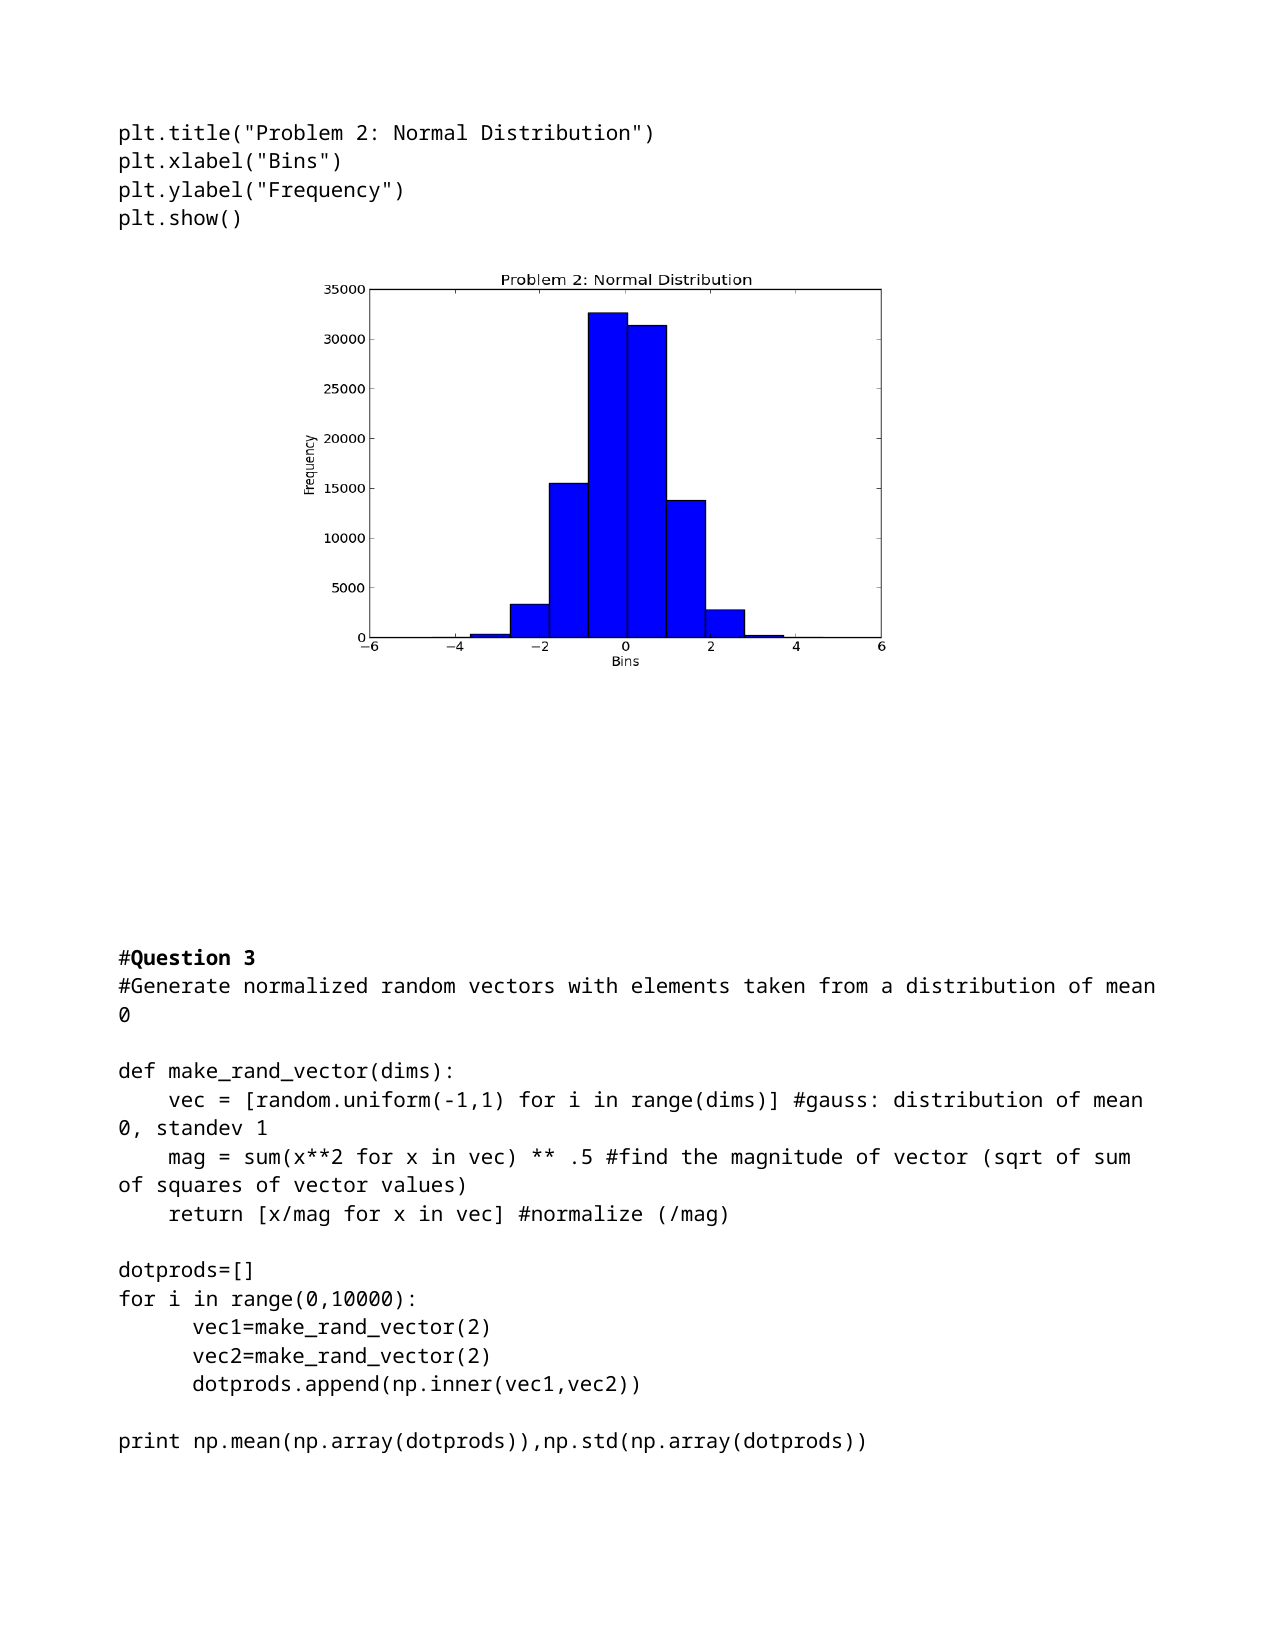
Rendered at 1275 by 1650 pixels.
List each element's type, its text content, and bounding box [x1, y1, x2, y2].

text plt.title("Problem 2: Normal Distribution") [118, 118, 1157, 147]
text mag = sum(x**2 for x in vec) ** .5 #find the magnitude of vector (sqrt of sum of squares of vector values) [118, 1142, 1157, 1199]
text plt.show() [118, 203, 1157, 232]
text return [x/mag for x in vec] #normalize (/mag) [118, 1199, 1157, 1227]
text dotprods.append(np.inner(vec1,vec2)) [118, 1369, 1157, 1398]
text plt.xlabel("Bins") [118, 147, 1157, 175]
text #Question 3 [118, 943, 1157, 971]
text print np.mean(np.array(dotprods)),np.std(np.array(dotprods)) [118, 1426, 1157, 1455]
text vec2=make_rand_vector(2) [118, 1341, 1157, 1369]
text plt.ylabel("Frequency") [118, 175, 1157, 203]
text vec = [random.uniform(-1,1) for i in range(dims)] #gauss: distribution of mean 0, standev 1 [118, 1085, 1157, 1142]
text def make_rand_vector(dims): [118, 1057, 1157, 1085]
picture [287, 246, 947, 681]
text for i in range(0,10000): [118, 1284, 1157, 1312]
text vec1=make_rand_vector(2) [118, 1312, 1157, 1341]
text dotprods=[] [118, 1256, 1157, 1284]
text #Generate normalized random vectors with elements taken from a distribution of mean 0 [118, 971, 1157, 1028]
